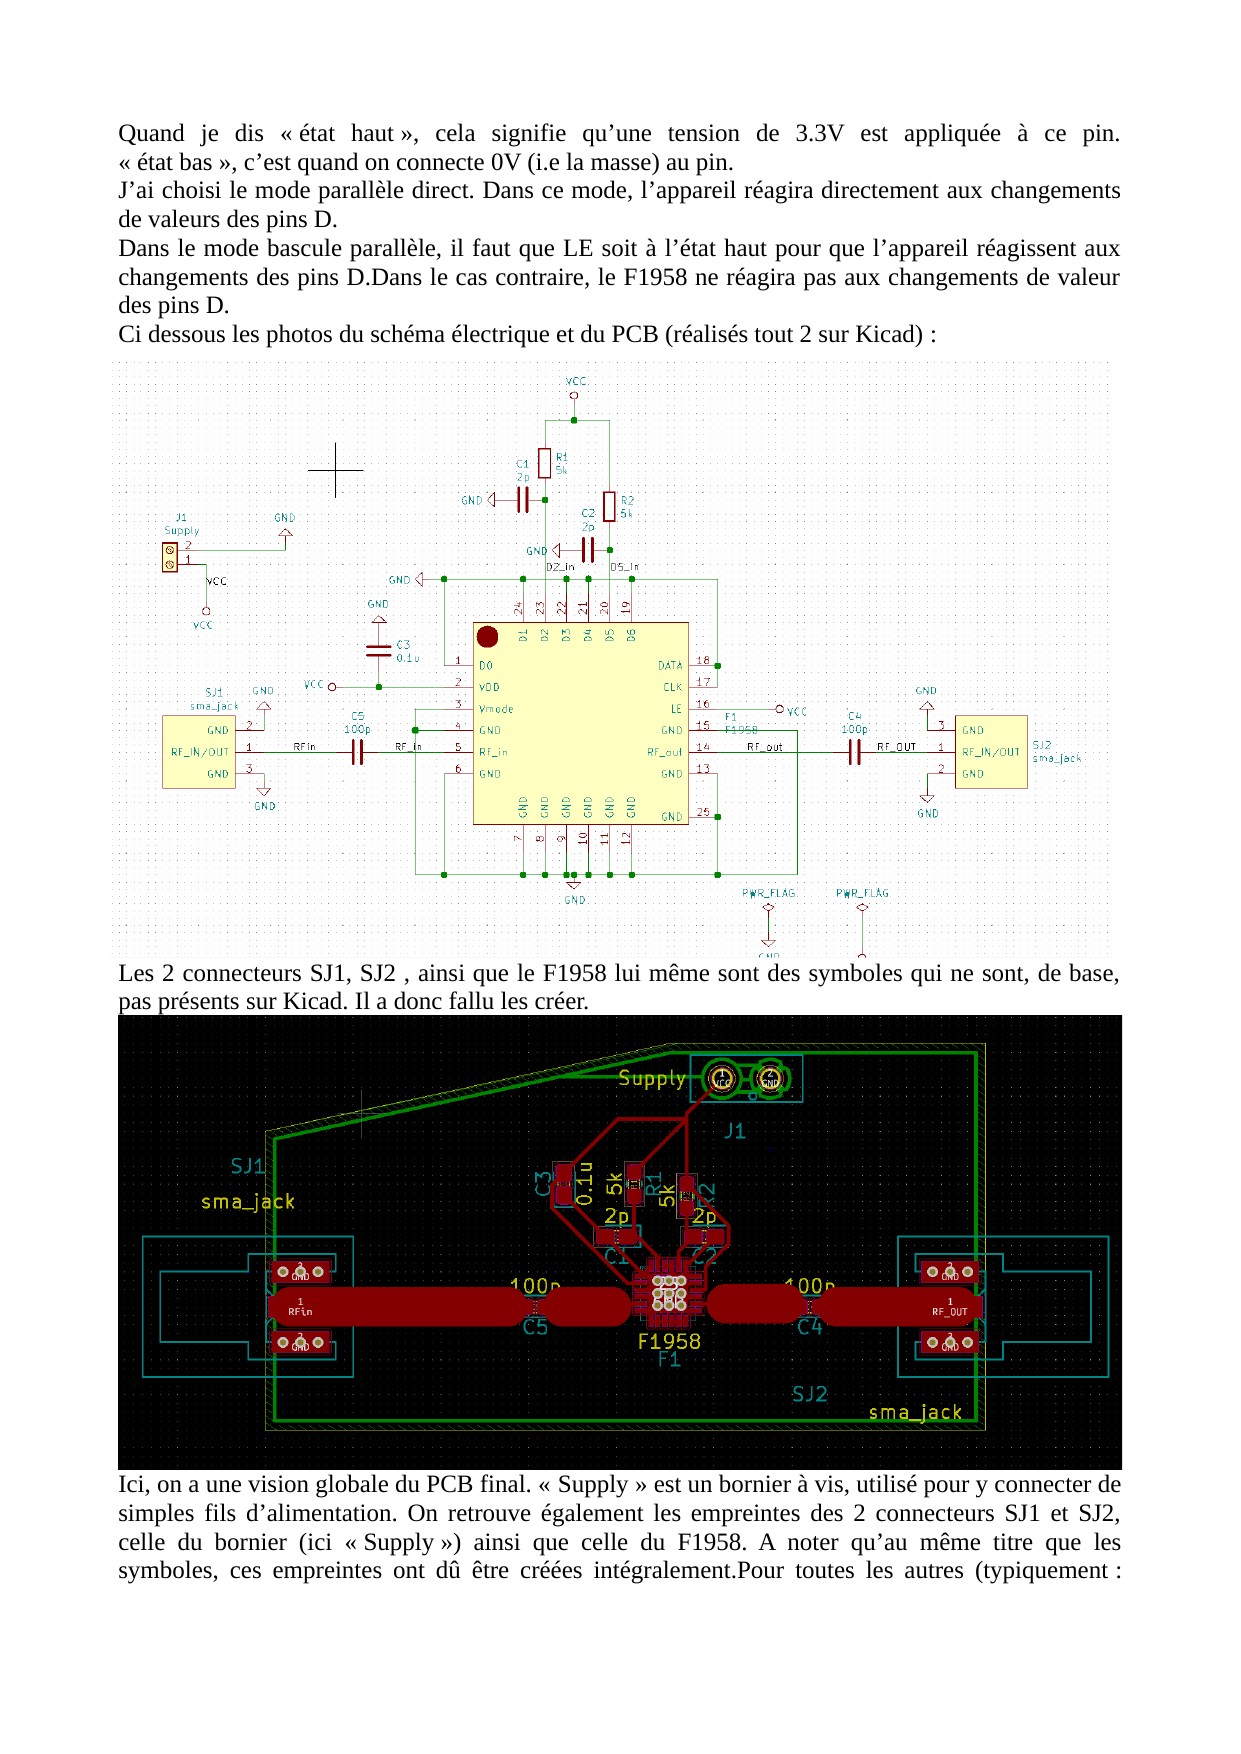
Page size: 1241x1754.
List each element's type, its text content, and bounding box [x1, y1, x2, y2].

picture [118, 1015, 1123, 1470]
picture [108, 357, 1113, 958]
text J’ai choisi le mode parallèle direct. Dans ce mode, l’appareil réagira directement aux changements de valeurs des pins D. [118, 176, 1122, 233]
text Ici, on a une vision globale du PCB final. « Supply » est un bornier à vis, utilisé pour y connecter de simples fils d’alimentation. On retrouve également les empreintes des 2 connecteurs SJ1 et SJ2, celle du bornier (ici « Supply ») ainsi que celle du F1958. A noter qu’au même titre que les symboles, ces empreintes ont dû être créées intégralement.Pour toutes les autres (typiquement : [118, 1470, 1122, 1584]
text Les 2 connecteurs SJ1, SJ2 , ainsi que le F1958 lui même sont des symboles qui ne sont, de base, pas présents sur Kicad. Il a donc fallu les créer. [118, 348, 1122, 1015]
text Ci dessous les photos du schéma électrique et du PCB (réalisés tout 2 sur Kicad) : [118, 319, 1122, 348]
text Quand je dis « état haut », cela signifie qu’une tension de 3.3V est appliquée à ce pin. « état bas », c’est quand on connecte 0V (i.e la masse) au pin. [118, 118, 1122, 176]
text Dans le mode bascule parallèle, il faut que LE soit à l’état haut pour que l’appareil réagissent aux changements des pins D.Dans le cas contraire, le F1958 ne réagira pas aux changements de valeur des pins D. [118, 233, 1122, 319]
